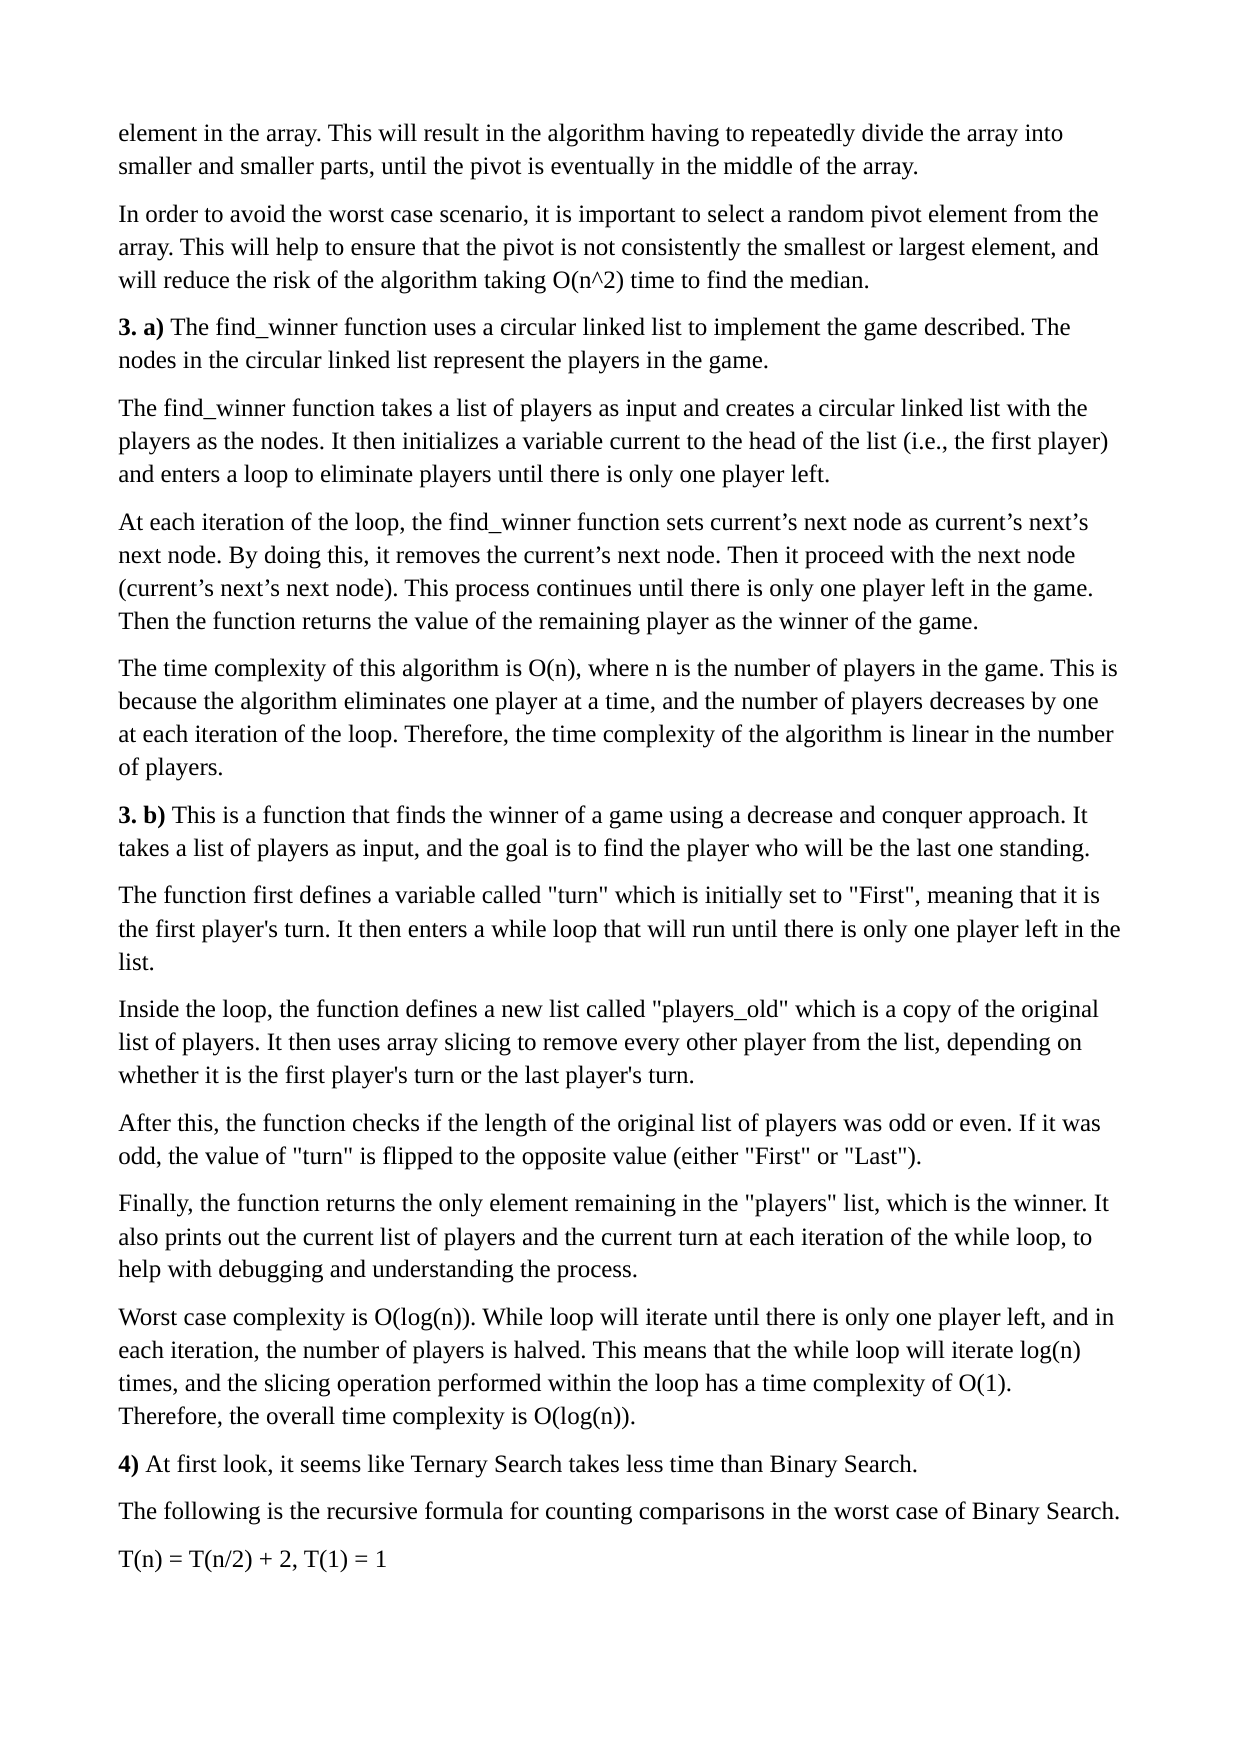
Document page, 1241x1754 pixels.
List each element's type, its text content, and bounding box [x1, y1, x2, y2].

text At each iteration of the loop, the find_winner function sets current’s next node as current’s next’s next node. By doing this, it removes the current’s next node. Then it proceed with the next node (current’s next’s next node). This process continues until there is only one player left in the game. Then the function returns the value of the remaining player as the winner of the game. [118, 507, 1122, 634]
text After this, the function checks if the length of the original list of players was odd or even. If it was odd, the value of "turn" is flipped to the opposite value (either "First" or "Last"). [118, 1108, 1122, 1170]
text The following is the recursive formula for counting comparisons in the worst case of Binary Search. [118, 1496, 1122, 1525]
text The function first defines a variable called "turn" which is initially set to "First", meaning that it is the first player's turn. It then enters a while loop that will run until there is only one player left in the list. [118, 881, 1122, 975]
text The find_winner function takes a list of players as input and creates a circular linked list with the players as the nodes. It then initializes a variable current to the head of the list (i.e., the first player) and enters a loop to eliminate players until there is only one player left. [118, 393, 1122, 488]
text Worst case complexity is O(log(n)). While loop will iterate until there is only one player left, and in each iteration, the number of players is halved. This means that the while loop will iterate log(n) times, and the slicing operation performed within the loop has a time complexity of O(1). Therefore, the overall time complexity is O(log(n)). [118, 1302, 1122, 1430]
text Finally, the function returns the only element remaining in the "players" list, which is the winner. It also prints out the current list of players and the current turn at each iteration of the while loop, to help with debugging and understanding the process. [118, 1188, 1122, 1283]
text 3. b) This is a function that finds the winner of a game using a decrease and conquer approach. It takes a list of players as input, and the goal is to find the player who will be the last one standing. [118, 800, 1122, 862]
text In order to avoid the worst case scenario, it is important to select a random pivot element from the array. This will help to ensure that the pivot is not consistently the smallest or largest element, and will reduce the risk of the algorithm taking O(n^2) time to find the median. [118, 199, 1122, 293]
text element in the array. This will result in the algorithm having to repeatedly divide the array into smaller and smaller parts, until the pivot is eventually in the middle of the array. [118, 118, 1122, 180]
text T(n) = T(n/2) + 2, T(1) = 1 [118, 1544, 1122, 1573]
text 3. a) The find_winner function uses a circular linked list to implement the game described. The nodes in the circular linked list represent the players in the game. [118, 312, 1122, 374]
text 4) At first look, it seems like Ternary Search takes less time than Binary Search. [118, 1449, 1122, 1478]
text The time complexity of this algorithm is O(n), where n is the number of players in the game. This is because the algorithm eliminates one player at a time, and the number of players decreases by one at each iteration of the loop. Therefore, the time complexity of the algorithm is linear in the number of players. [118, 653, 1122, 781]
text Inside the loop, the function defines a new list called "players_old" which is a copy of the original list of players. It then uses array slicing to remove every other player from the list, depending on whether it is the first player's turn or the last player's turn. [118, 994, 1122, 1089]
